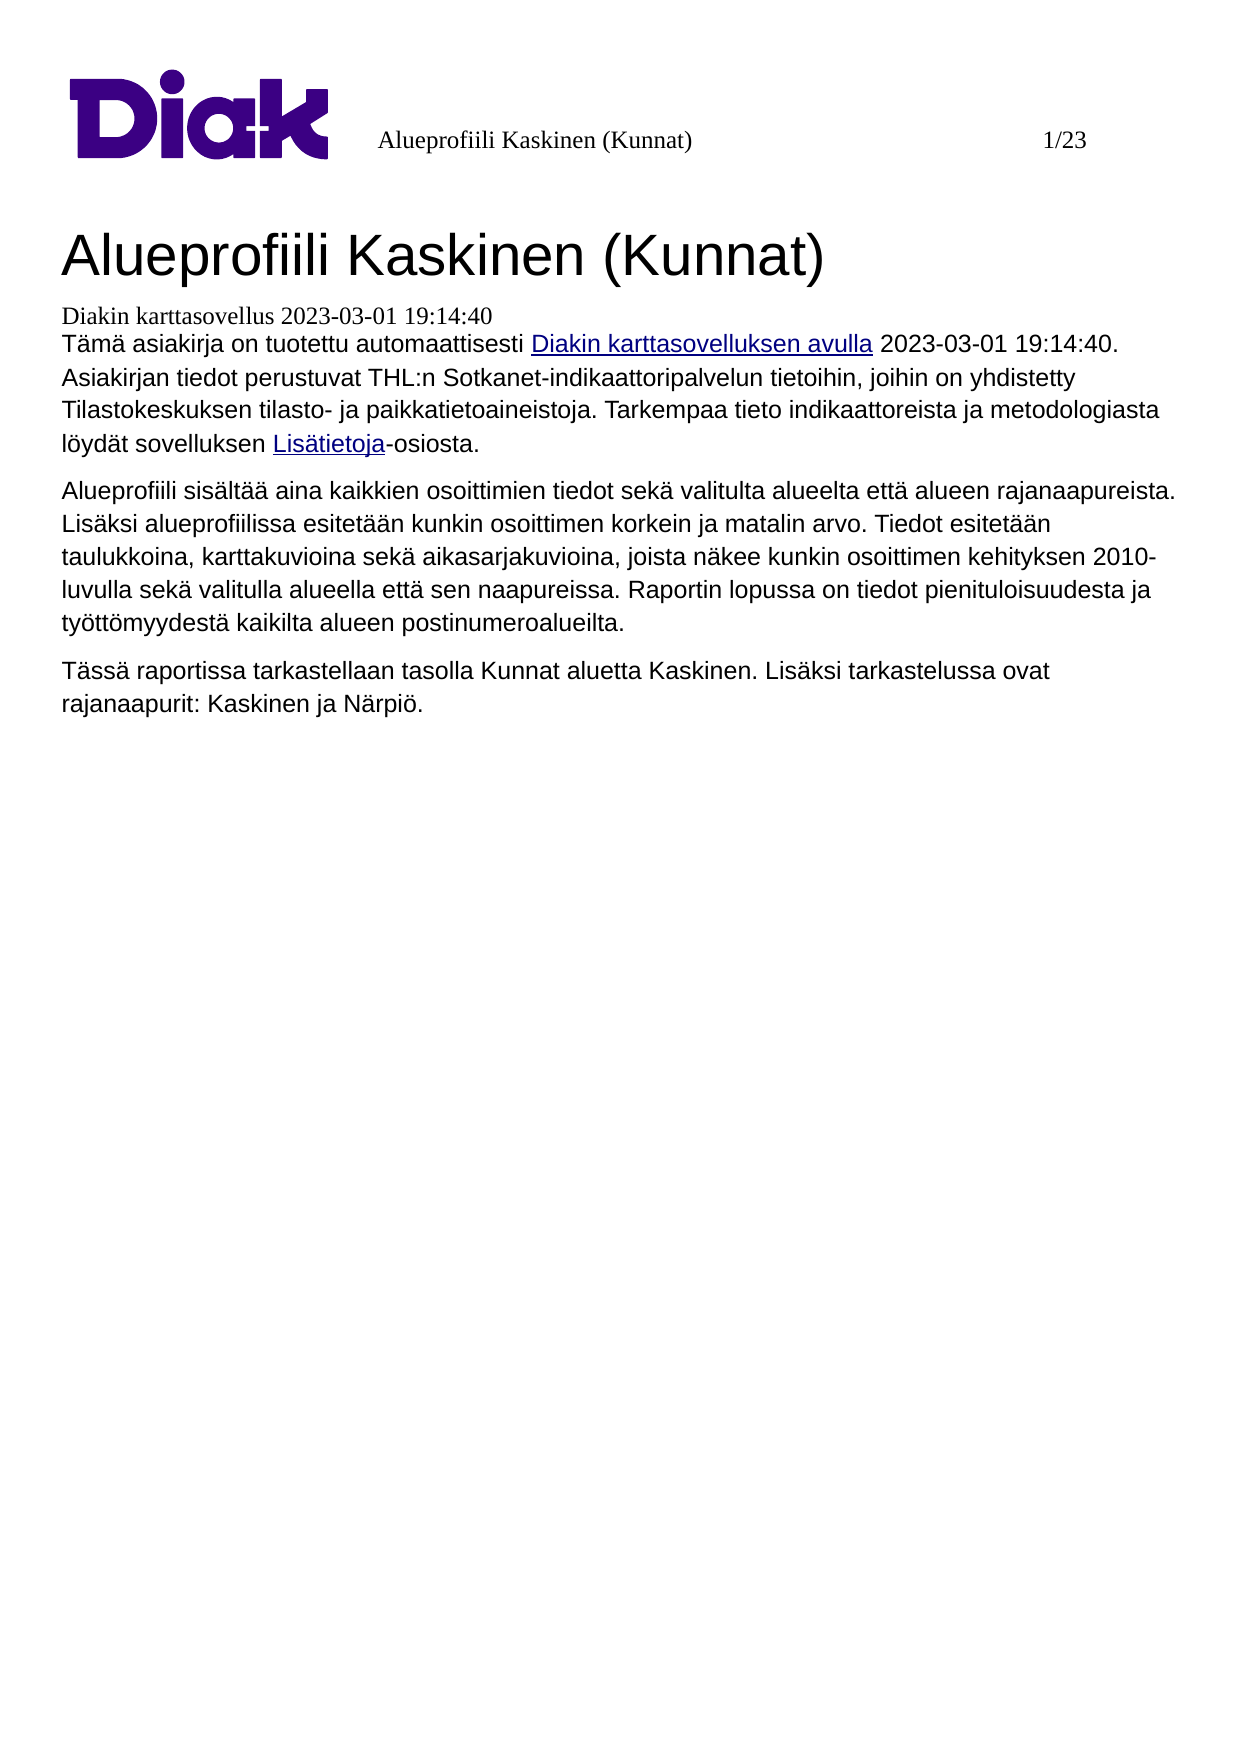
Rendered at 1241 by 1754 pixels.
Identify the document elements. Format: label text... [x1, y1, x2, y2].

text Tämä asiakirja on tuotettu automaattisesti Diakin karttasovelluksen avulla 2023-03-01 19:14:40. Asiakirjan tiedot perustuvat THL:n Sotkanet-indikaattoripalvelun tietoihin, joihin on yhdistetty Tilastokeskuksen tilasto- ja paikkatietoaineistoja. Tarkempaa tieto indikaattoreista ja metodologiasta löydät sovelluksen Lisätietoja-osiosta. [61, 329, 1179, 457]
text Tässä raportissa tarkastellaan tasolla Kunnat aluetta Kaskinen. Lisäksi tarkastelussa ovat rajanaapurit: Kaskinen ja Närpiö. [61, 656, 1179, 718]
text Alueprofiili sisältää aina kaikkien osoittimien tiedot sekä valitulta alueelta että alueen rajanaapureista. Lisäksi alueprofiilissa esitetään kunkin osoittimen korkein ja matalin arvo. Tiedot esitetään taulukkoina, karttakuvioina sekä aikasarjakuvioina, joista näkee kunkin osoittimen kehityksen 2010-luvulla sekä valitulla alueella että sen naapureissa. Raportin lopussa on tiedot pienituloisuudesta ja työttömyydestä kaikilta alueen postinumeroalueilta. [61, 476, 1179, 637]
text Diakin karttasovellus 2023-03-01 19:14:40 [61, 301, 1179, 329]
title Alueprofiili Kaskinen (Kunnat) [61, 221, 1179, 288]
